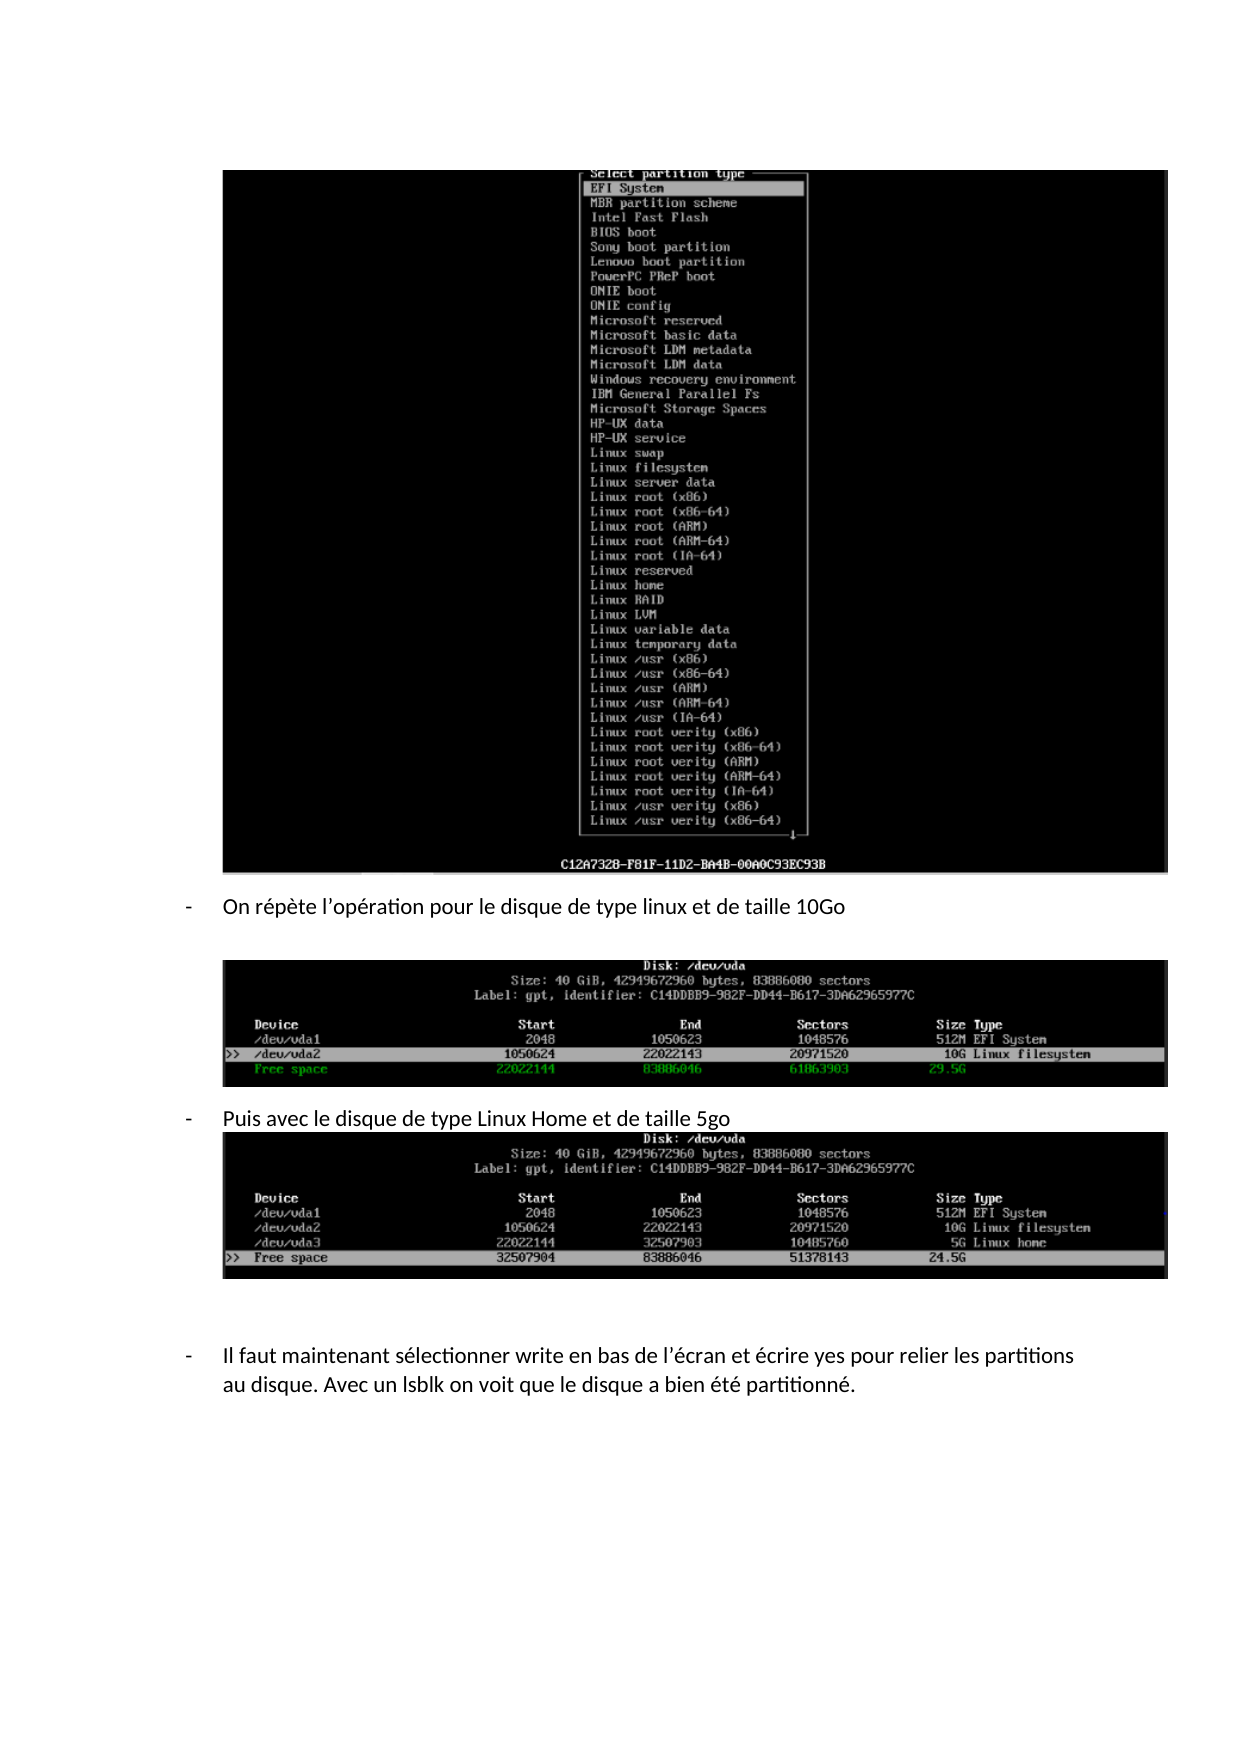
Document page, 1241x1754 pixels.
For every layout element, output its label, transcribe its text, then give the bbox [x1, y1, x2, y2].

list On répète l’opération pour le disque de type linux et de taille 10Go [185, 892, 1093, 920]
list Il faut maintenant sélectionner write en bas de l’écran et écrire yes pour relier les partitions au disque. Avec un lsblk on voit que le disque a bien été partitionné. [185, 1341, 1093, 1398]
list Puis avec le disque de type Linux Home et de taille 5go [185, 1104, 1093, 1278]
